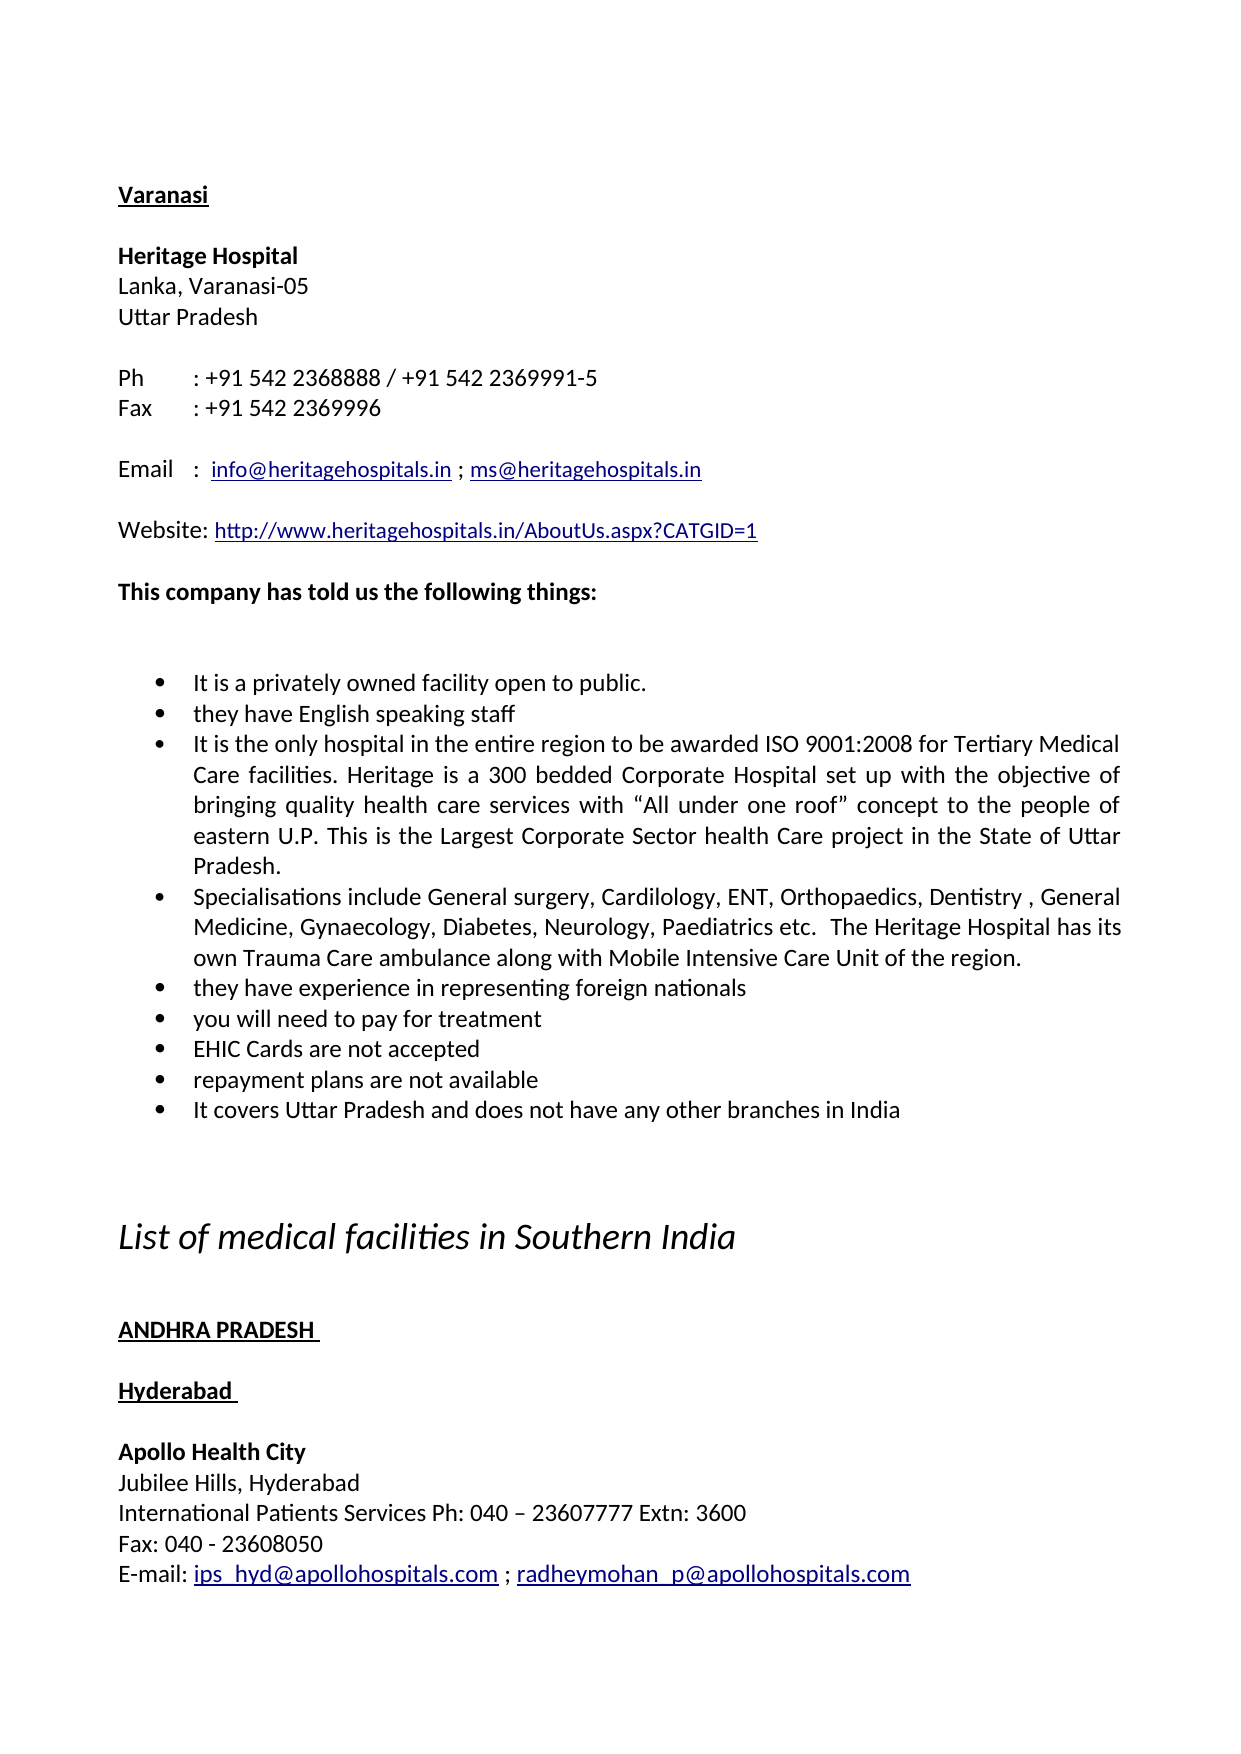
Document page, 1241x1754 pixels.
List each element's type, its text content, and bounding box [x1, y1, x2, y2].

text This company has told us the following things: [118, 576, 1122, 606]
text Website: http://www.heritagehospitals.in/AboutUs.aspx?CATGID=1 [118, 515, 1122, 545]
text [118, 332, 1122, 362]
text Hyderabad [118, 1375, 1122, 1406]
text Fax : +91 542 2369996 [118, 393, 1122, 423]
list It is the only hospital in the entire region to be awarded ISO 9001:2008 for Tertiary Medical Care facilities. Heritage is a 300 bedded Corporate Hospital set up with the objective of bringing quality health care services with “All under one roof” concept to the people of eastern U.P. This is the Largest Corporate Sector health Care project in the State of Uttar Pradesh. [156, 728, 1122, 881]
subtitle List of medical facilities in Southern India [118, 1213, 1122, 1258]
text International Patients Services Ph: 040 – 23607777 Extn: 3600 [118, 1497, 1122, 1528]
text [118, 423, 1122, 454]
text E-mail: ips_hyd@apollohospitals.com ; radheymohan_p@apollohospitals.com [118, 1558, 1122, 1589]
text Heritage Hospital [118, 240, 1122, 271]
text Uttar Pradesh [118, 301, 1122, 332]
list It is a privately owned facility open to public. [156, 667, 1122, 698]
text ANDHRA PRADESH [118, 1314, 1122, 1345]
text Apollo Health City [118, 1436, 1122, 1467]
list they have English speaking staff [156, 698, 1122, 728]
text [118, 606, 1122, 637]
text Jubilee Hills, Hyderabad [118, 1467, 1122, 1497]
text Lanka, Varanasi-05 [118, 271, 1122, 301]
text Varanasi [118, 179, 1122, 210]
text Fax: 040 - 23608050 [118, 1528, 1122, 1558]
list EHIC Cards are not accepted [156, 1033, 1122, 1064]
text [118, 484, 1122, 515]
list Specialisations include General surgery, Cardilology, ENT, Orthopaedics, Dentistry , General Medicine, Gynaecology, Diabetes, Neurology, Paediatrics etc. The Heritage Hospital has its own Trauma Care ambulance along with Mobile Intensive Care Unit of the region. [156, 881, 1122, 972]
text Email : info@heritagehospitals.in ; ms@heritagehospitals.in [118, 454, 1122, 484]
list they have experience in representing foreign nationals [156, 972, 1122, 1003]
list repayment plans are not available [156, 1064, 1122, 1094]
text Ph : +91 542 2368888 / +91 542 2369991-5 [118, 362, 1122, 393]
text [118, 545, 1122, 576]
list you will need to pay for treatment [156, 1003, 1122, 1033]
list It covers Uttar Pradesh and does not have any other branches in India [156, 1094, 1122, 1125]
